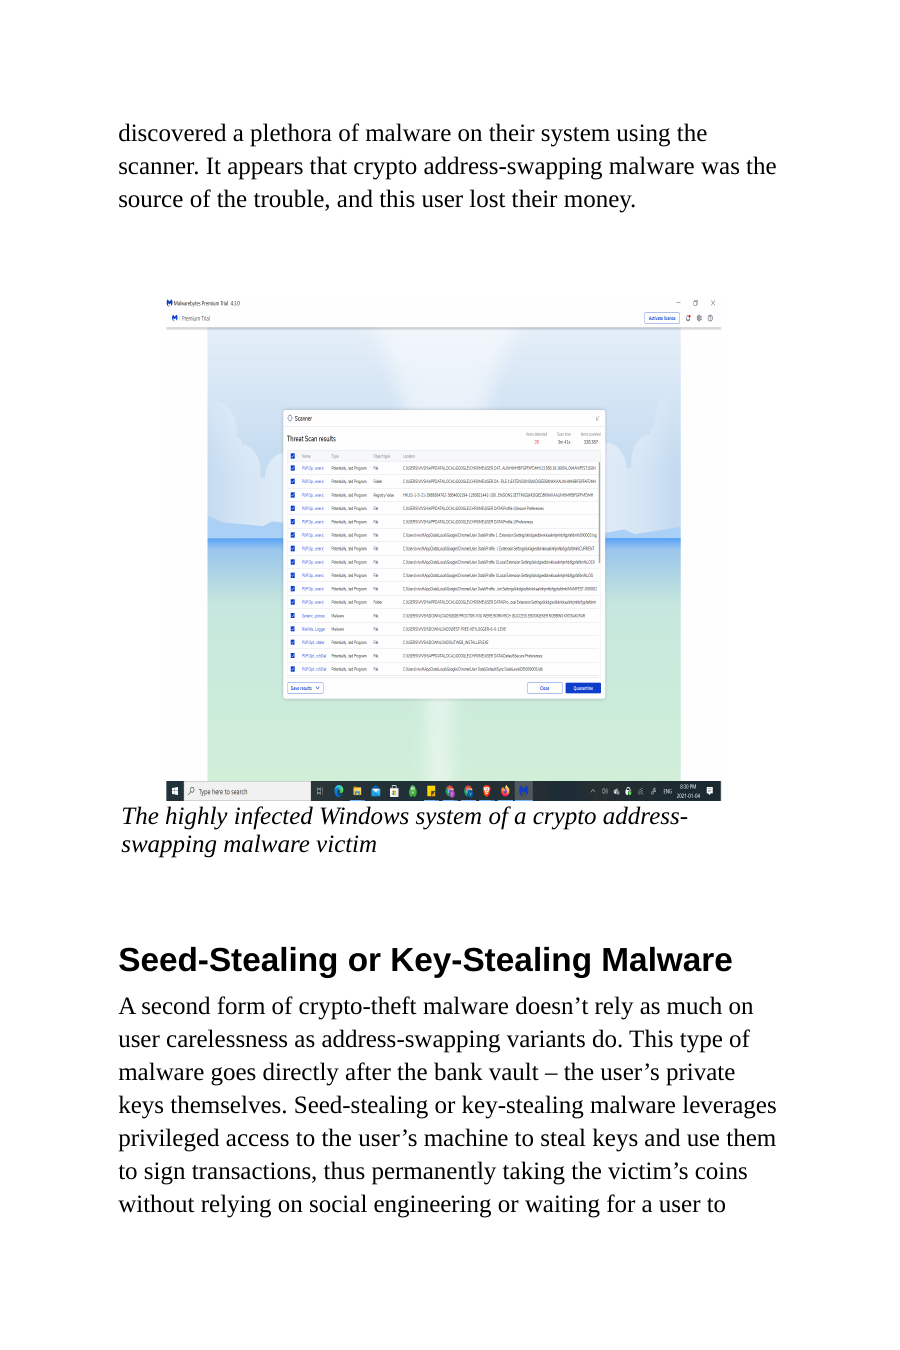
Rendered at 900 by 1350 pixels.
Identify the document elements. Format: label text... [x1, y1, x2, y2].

subtitle Seed-Stealing or Key-Stealing Malware [118, 940, 782, 978]
text discovered a plethora of malware on their system using the scanner. It appears that crypto address-swapping malware was the source of the trouble, and this user lost their money. [118, 118, 782, 213]
text The highly infected Windows system of a crypto address-swapping malware victim [121, 298, 766, 858]
picture [166, 298, 722, 801]
text A second form of crypto-theft malware doesn’t rely as much on user carelessness as address-swapping variants do. This type of malware goes directly after the bank vault – the user’s private keys themselves. Seed-stealing or key-stealing malware leverages privileged access to the user’s machine to steal keys and use them to sign transactions, thus permanently taking the victim’s coins without relying on social engineering or waiting for a user to [118, 991, 782, 1218]
